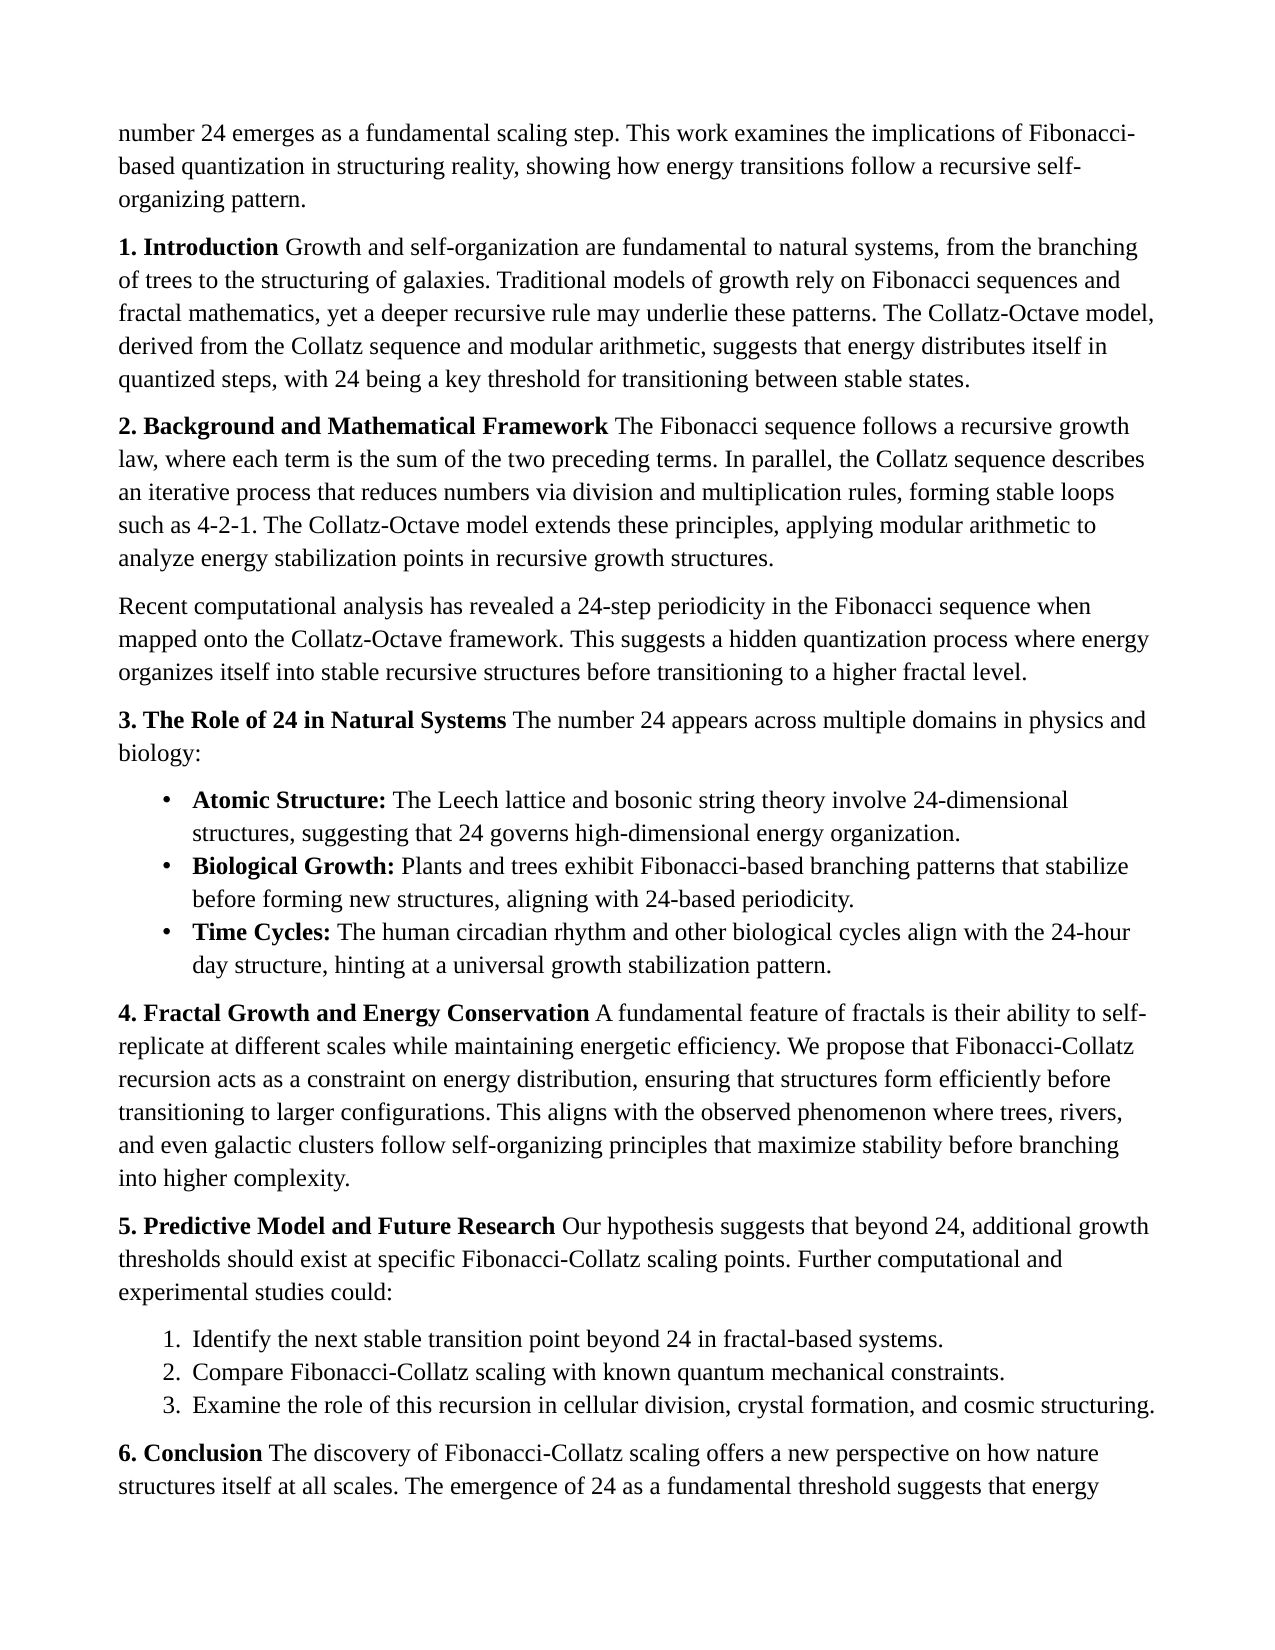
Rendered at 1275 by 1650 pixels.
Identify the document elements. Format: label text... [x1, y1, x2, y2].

list Time Cycles: The human circadian rhythm and other biological cycles align with the 24-hour day structure, hinting at a universal growth stabilization pattern. [162, 917, 1157, 979]
list Biological Growth: Plants and trees exhibit Fibonacci-based branching patterns that stabilize before forming new structures, aligning with 24-based periodicity. [162, 851, 1157, 913]
list Examine the role of this recursion in cellular division, crystal formation, and cosmic structuring. [162, 1391, 1157, 1419]
text 4. Fractal Growth and Energy Conservation A fundamental feature of fractals is their ability to self-replicate at different scales while maintaining energetic efficiency. We propose that Fibonacci-Collatz recursion acts as a constraint on energy distribution, ensuring that structures form efficiently before transitioning to larger configurations. This aligns with the observed phenomenon where trees, rivers, and even galactic clusters follow self-organizing principles that maximize stability before branching into higher complexity. [118, 998, 1157, 1192]
text 6. Conclusion The discovery of Fibonacci-Collatz scaling offers a new perspective on how nature structures itself at all scales. The emergence of 24 as a fundamental threshold suggests that energy [118, 1438, 1157, 1500]
text 2. Background and Mathematical Framework The Fibonacci sequence follows a recursive growth law, where each term is the sum of the two preceding terms. In parallel, the Collatz sequence describes an iterative process that reduces numbers via division and multiplication rules, forming stable loops such as 4-2-1. The Collatz-Octave model extends these principles, applying modular arithmetic to analyze energy stabilization points in recursive growth structures. [118, 411, 1157, 572]
text number 24 emerges as a fundamental scaling step. This work examines the implications of Fibonacci-based quantization in structuring reality, showing how energy transitions follow a recursive self-organizing pattern. [118, 118, 1157, 213]
text 3. The Role of 24 in Natural Systems The number 24 appears across multiple domains in physics and biology: [118, 705, 1157, 767]
list Identify the next stable transition point beyond 24 in fractal-based systems. [162, 1324, 1157, 1353]
list Compare Fibonacci-Collatz scaling with known quantum mechanical constraints. [162, 1357, 1157, 1386]
text 1. Introduction Growth and self-organization are fundamental to natural systems, from the branching of trees to the structuring of galaxies. Traditional models of growth rely on Fibonacci sequences and fractal mathematics, yet a deeper recursive rule may underlie these patterns. The Collatz-Octave model, derived from the Collatz sequence and modular arithmetic, suggests that energy distributes itself in quantized steps, with 24 being a key threshold for transitioning between stable states. [118, 232, 1157, 393]
list Atomic Structure: The Leech lattice and bosonic string theory involve 24-dimensional structures, suggesting that 24 governs high-dimensional energy organization. [162, 785, 1157, 847]
text 5. Predictive Model and Future Research Our hypothesis suggests that beyond 24, additional growth thresholds should exist at specific Fibonacci-Collatz scaling points. Further computational and experimental studies could: [118, 1211, 1157, 1306]
text Recent computational analysis has revealed a 24-step periodicity in the Fibonacci sequence when mapped onto the Collatz-Octave framework. This suggests a hidden quantization process where energy organizes itself into stable recursive structures before transitioning to a higher fractal level. [118, 591, 1157, 686]
